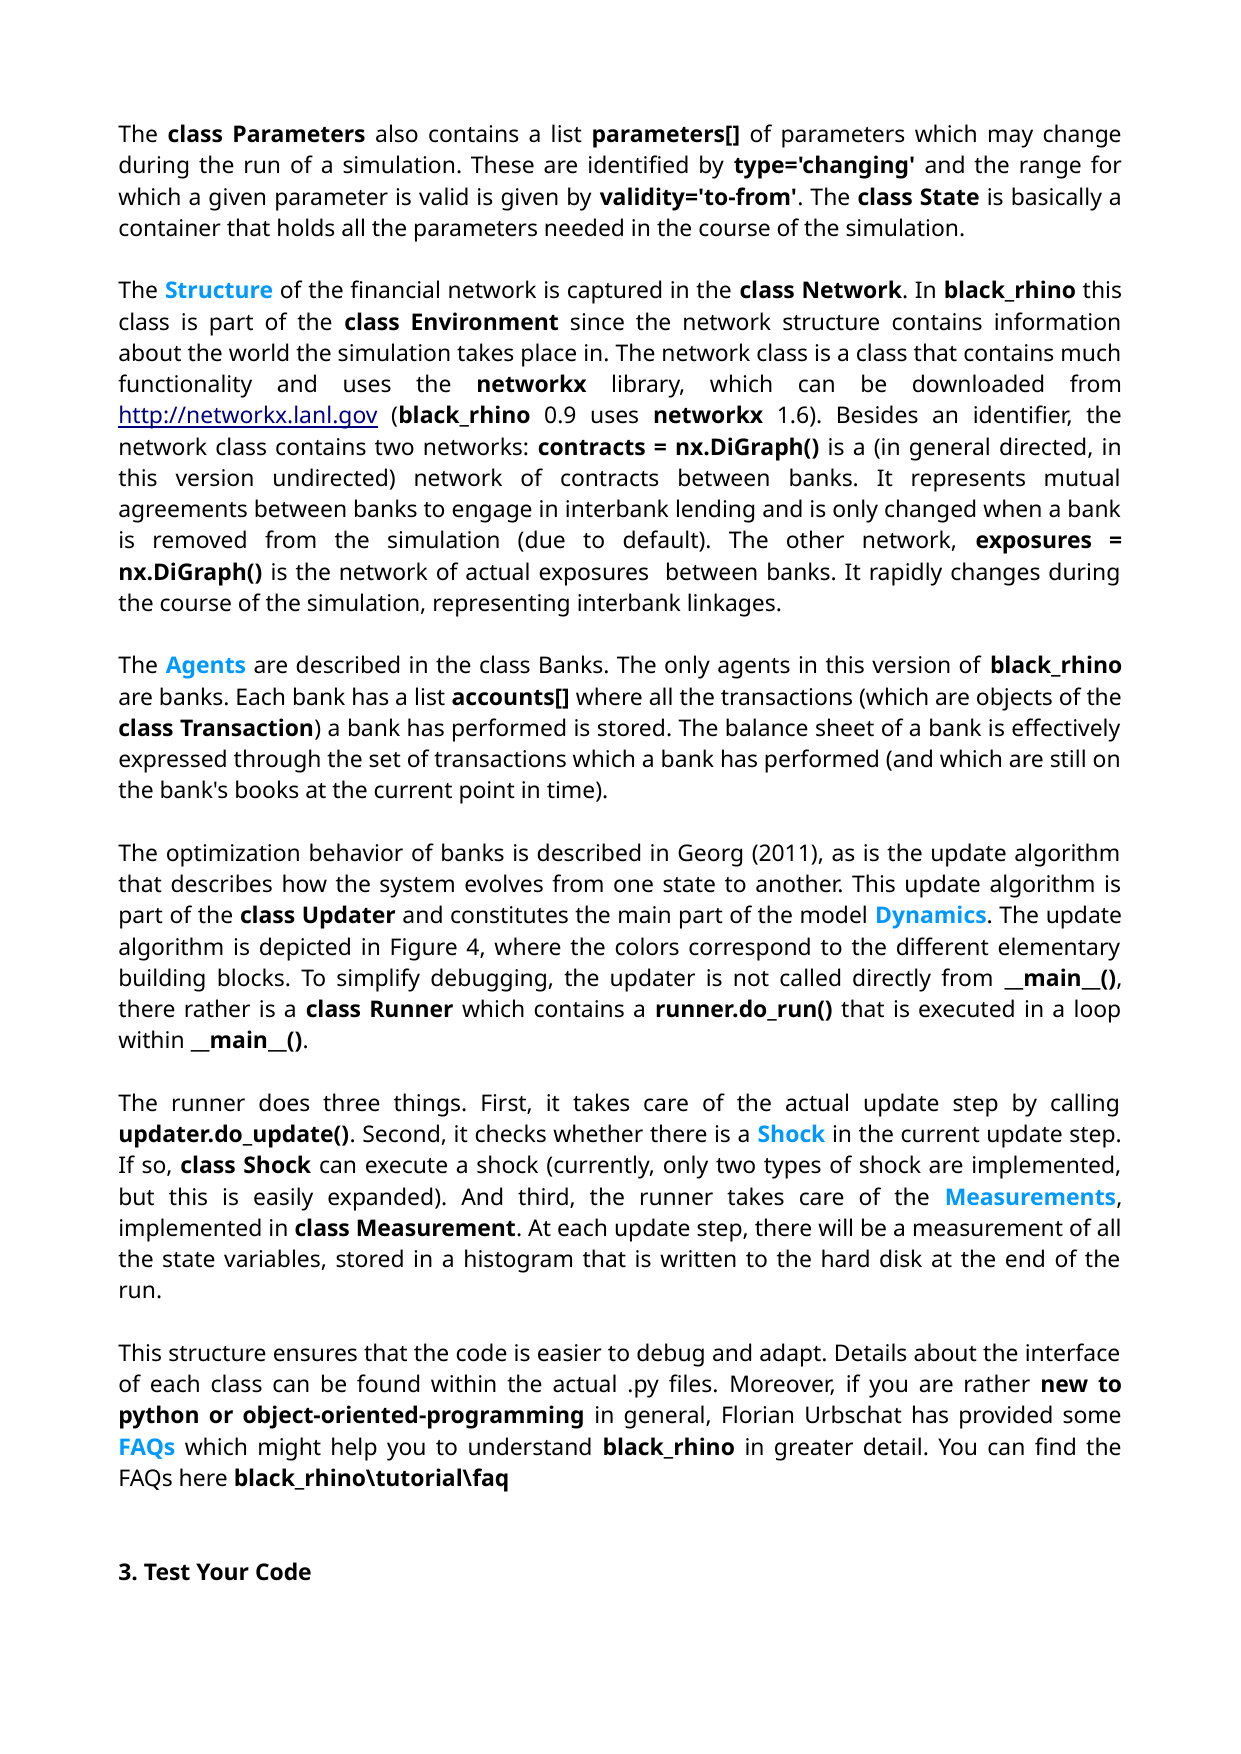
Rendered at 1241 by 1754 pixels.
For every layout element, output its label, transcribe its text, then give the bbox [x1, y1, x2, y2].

text The optimization behavior of banks is described in Georg (2011), as is the update algorithm that describes how the system evolves from one state to another. This update algorithm is part of the class Updater and constitutes the main part of the model Dynamics. The update algorithm is depicted in Figure 4, where the colors correspond to the different elementary building blocks. To simplify debugging, the updater is not called directly from __main__(), there rather is a class Runner which contains a runner.do_run() that is executed in a loop within __main__(). [118, 837, 1122, 1056]
text 3. Test Your Code [118, 1556, 1122, 1587]
text The Structure of the financial network is captured in the class Network. In black_rhino this class is part of the class Environment since the network structure contains information about the world the simulation takes place in. The network class is a class that contains much functionality and uses the networkx library, which can be downloaded from http://networkx.lanl.gov (black_rhino 0.9 uses networkx 1.6). Besides an identifier, the network class contains two networks: contracts = nx.DiGraph() is a (in general directed, in this version undirected) network of contracts between banks. It represents mutual agreements between banks to engage in interbank lending and is only changed when a bank is removed from the simulation (due to default). The other network, exposures = nx.DiGraph() is the network of actual exposures between banks. It rapidly changes during the course of the simulation, representing interbank linkages. [118, 274, 1122, 618]
text The class Parameters also contains a list parameters[] of parameters which may change during the run of a simulation. These are identified by type='changing' and the range for which a given parameter is valid is given by validity='to-from'. The class State is basically a container that holds all the parameters needed in the course of the simulation. [118, 118, 1122, 243]
text This structure ensures that the code is easier to debug and adapt. Details about the interface of each class can be found within the actual .py files. Moreover, if you are rather new to python or object-oriented-programming in general, Florian Urbschat has provided some FAQs which might help you to understand black_rhino in greater detail. You can find the FAQs here black_rhino\tutorial\faq [118, 1337, 1122, 1493]
text The runner does three things. First, it takes care of the actual update step by calling updater.do_update(). Second, it checks whether there is a Shock in the current update step. If so, class Shock can execute a shock (currently, only two types of shock are implemented, but this is easily expanded). And third, the runner takes care of the Measurements, implemented in class Measurement. At each update step, there will be a measurement of all the state variables, stored in a histogram that is written to the hard disk at the end of the run. [118, 1087, 1122, 1306]
text The Agents are described in the class Banks. The only agents in this version of black_rhino are banks. Each bank has a list accounts[] where all the transactions (which are objects of the class Transaction) a bank has performed is stored. The balance sheet of a bank is effectively expressed through the set of transactions which a bank has performed (and which are still on the bank's books at the current point in time). [118, 649, 1122, 806]
